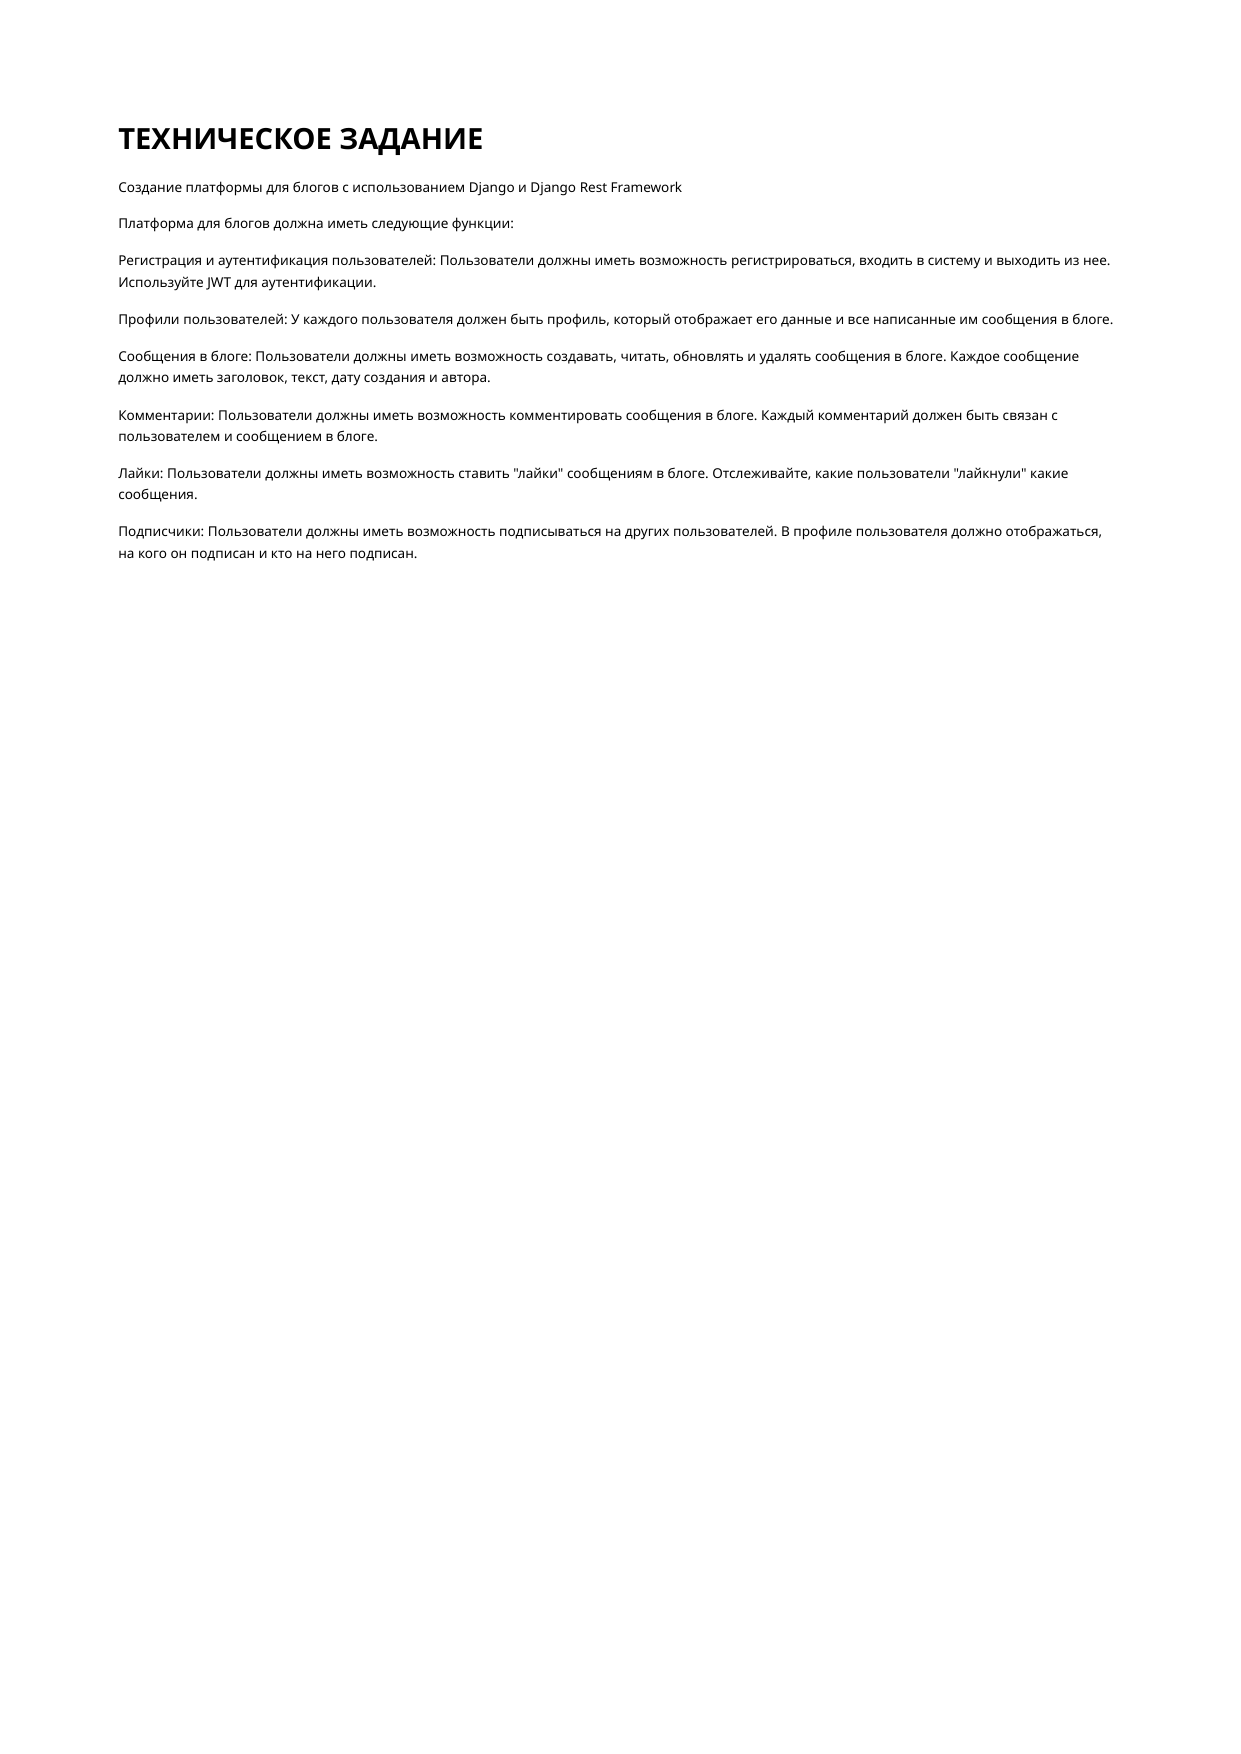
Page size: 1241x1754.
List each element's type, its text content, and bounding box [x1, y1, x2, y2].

text ТЕХНИЧЕСКОЕ ЗАДАНИЕ [118, 118, 1122, 158]
text Профили пользователей: У каждого пользователя должен быть профиль, который отображает его данные и все написанные им сообщения в блоге. [118, 310, 1122, 328]
text Создание платформы для блогов с использованием Django и Django Rest Framework [118, 178, 1122, 197]
text Лайки: Пользователи должны иметь возможность ставить "лайки" сообщениям в блоге. Отслеживайте, какие пользователи "лайкнули" какие сообщения. [118, 464, 1122, 503]
text Комментарии: Пользователи должны иметь возможность комментировать сообщения в блоге. Каждый комментарий должен быть связан с пользователем и сообщением в блоге. [118, 406, 1122, 445]
text Регистрация и аутентификация пользователей: Пользователи должны иметь возможность регистрироваться, входить в систему и выходить из нее. Используйте JWT для аутентификации. [118, 251, 1122, 291]
text Подписчики: Пользователи должны иметь возможность подписываться на других пользователей. В профиле пользователя должно отображаться, на кого он подписан и кто на него подписан. [118, 522, 1122, 562]
text Сообщения в блоге: Пользователи должны иметь возможность создавать, читать, обновлять и удалять сообщения в блоге. Каждое сообщение должно иметь заголовок, текст, дату создания и автора. [118, 347, 1122, 387]
text Платформа для блогов должна иметь следующие функции: [118, 214, 1122, 232]
